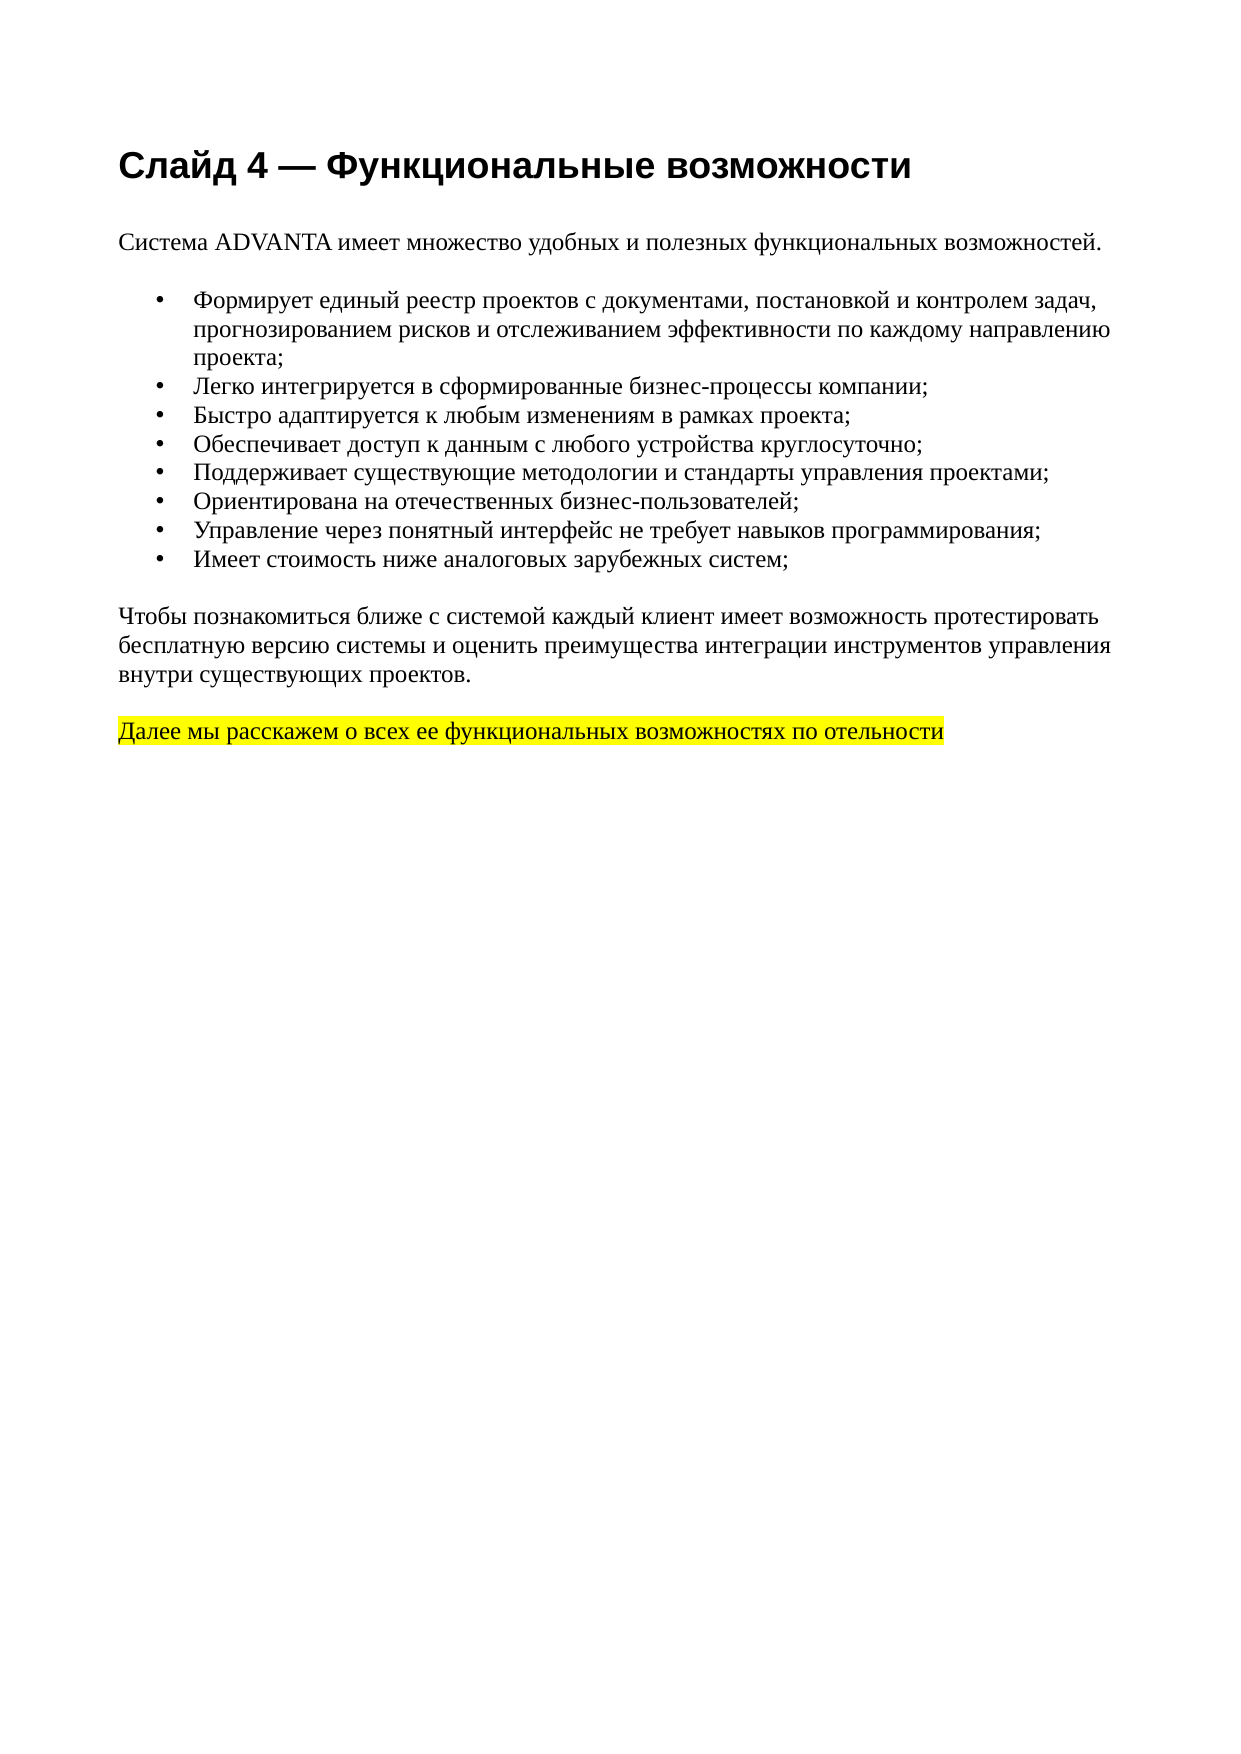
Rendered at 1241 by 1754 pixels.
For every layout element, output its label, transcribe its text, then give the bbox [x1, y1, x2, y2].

list Обеспечивает доступ к данным с любого устройства круглосуточно; [156, 429, 1122, 457]
list Имеет стоимость ниже аналоговых зарубежных систем; [156, 544, 1122, 572]
subtitle Слайд 4 — Функциональные возможности [118, 143, 1122, 186]
text Далее мы расскажем о всех ее функциональных возможностях по отельности [118, 716, 1122, 745]
text Чтобы познакомиться ближе с системой каждый клиент имеет возможность протестировать бесплатную версию системы и оценить преимущества интеграции инструментов управления внутри существующих проектов. [118, 601, 1122, 687]
list Ориентирована на отечественных бизнес-пользователей; [156, 486, 1122, 515]
list Поддерживает существующие методологии и стандарты управления проектами; [156, 457, 1122, 486]
list Формирует единый реестр проектов с документами, постановкой и контролем задач, прогнозированием рисков и отслеживанием эффективности по каждому направлению проекта; [156, 285, 1122, 371]
text Система ADVANTA имеет множество удобных и полезных функциональных возможностей. [118, 227, 1122, 256]
list Легко интегрируется в сформированные бизнес-процессы компании; [156, 371, 1122, 400]
list Быстро адаптируется к любым изменениям в рамках проекта; [156, 400, 1122, 429]
list Управление через понятный интерфейс не требует навыков программирования; [156, 515, 1122, 544]
